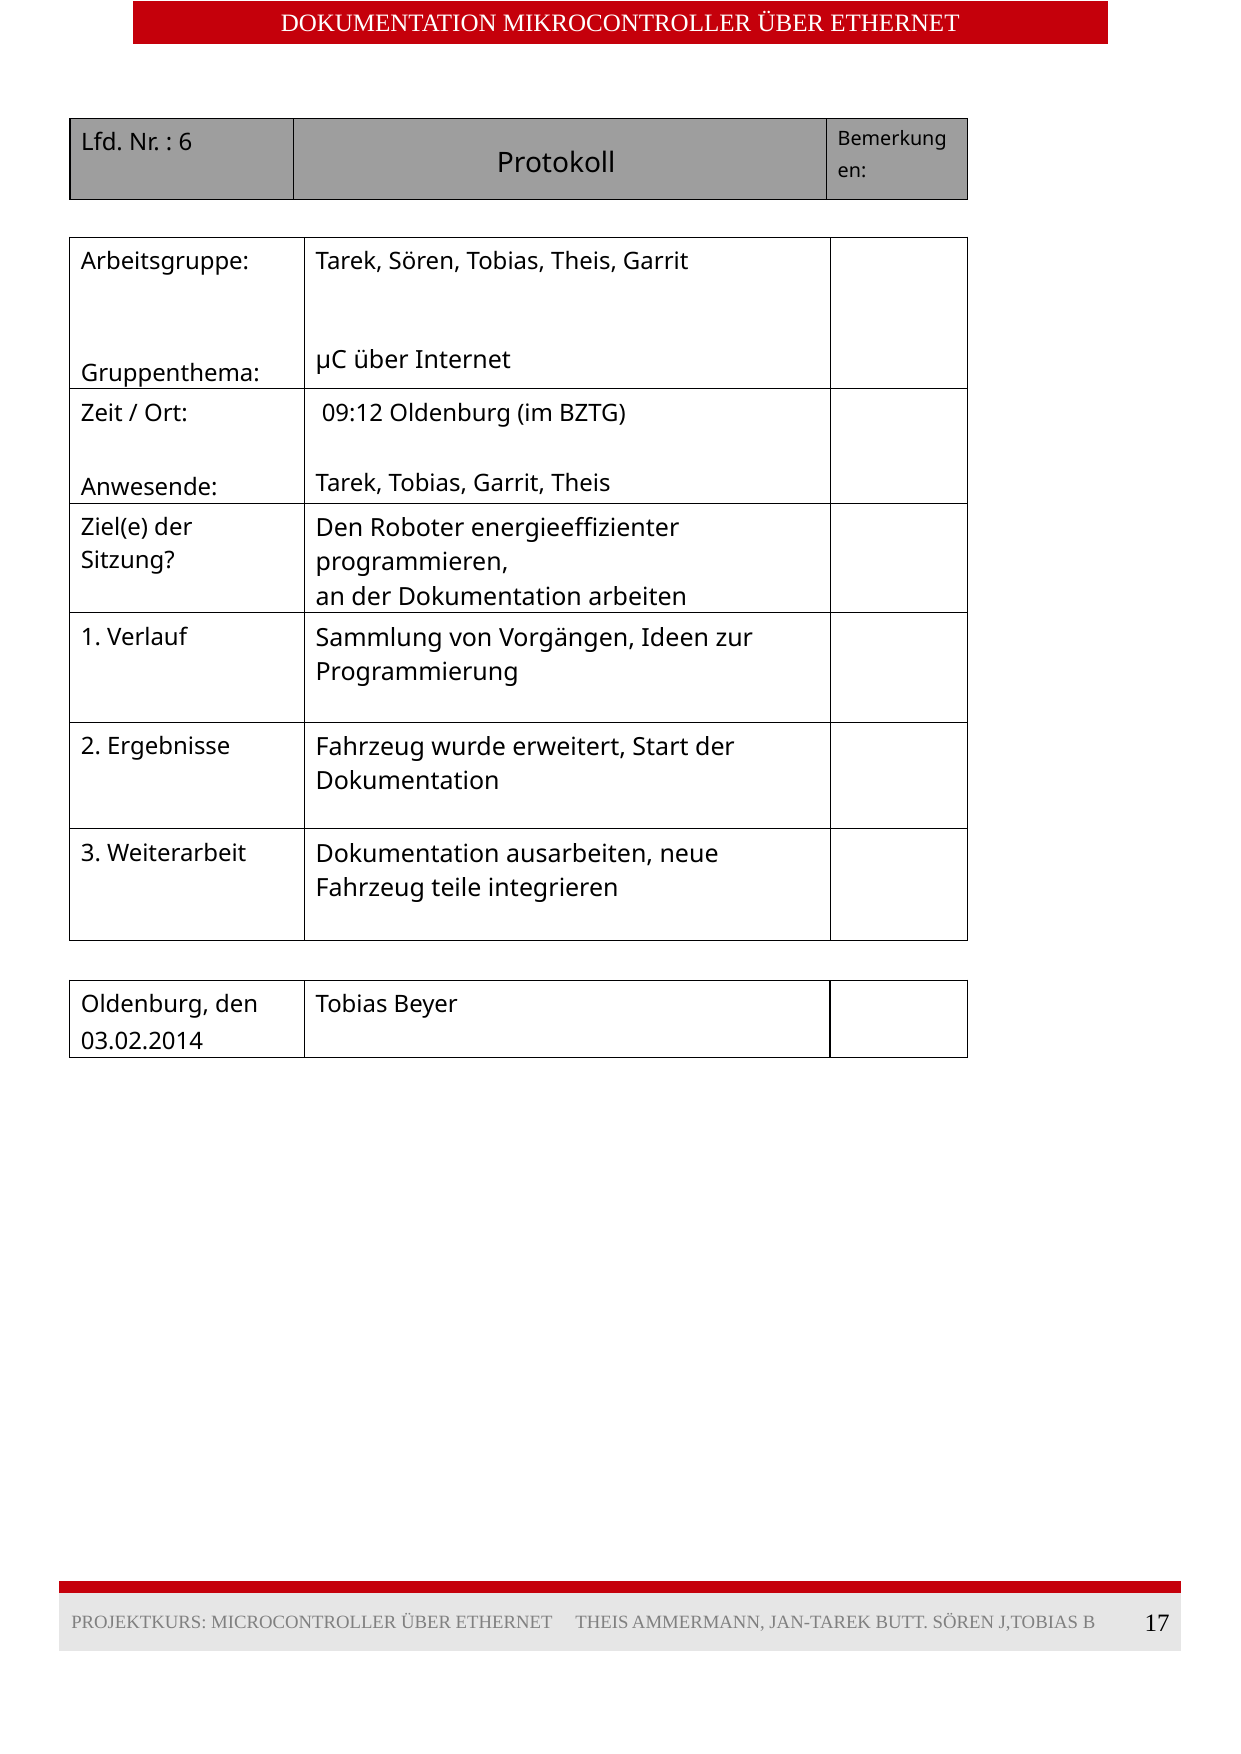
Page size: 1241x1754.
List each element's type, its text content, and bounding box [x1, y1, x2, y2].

table_cell Dokumentation ausarbeiten, neue Fahrzeug teile integrieren [305, 829, 830, 939]
table_cell 1. Verlauf [70, 613, 304, 722]
table_header Protokoll [294, 119, 826, 199]
table_cell [831, 504, 967, 612]
table_cell Ziel(e) der Sitzung? [70, 504, 304, 612]
table_header Tarek, Sören, Tobias, Theis, Garrit µC über Internet [305, 238, 830, 388]
table_header Oldenburg, den 03.02.2014 [70, 981, 304, 1057]
table_cell Fahrzeug wurde erweitert, Start der Dokumentation [305, 723, 830, 828]
table_header [831, 981, 967, 1057]
table_header Tobias Beyer [305, 981, 829, 1057]
table_cell [831, 613, 967, 722]
table_cell 09:12 Oldenburg (im BZTG) Tarek, Tobias, Garrit, Theis [305, 389, 830, 503]
table_cell [831, 723, 967, 828]
table_cell Sammlung von Vorgängen, Ideen zur Programmierung [305, 613, 830, 722]
table_cell 3. Weiterarbeit [70, 829, 304, 939]
table_cell [831, 389, 967, 503]
table_cell [831, 829, 967, 939]
table_header Arbeitsgruppe: Gruppenthema: [70, 238, 304, 388]
table_cell Den Roboter energieeffizienter programmieren, an der Dokumentation arbeiten [305, 504, 830, 612]
table_header Bemerkungen: [827, 119, 967, 199]
table_cell Zeit / Ort: Anwesende: [70, 389, 304, 503]
table_header Lfd. Nr. : 6 [71, 119, 293, 199]
table_cell 2. Ergebnisse [70, 723, 304, 828]
table_header [831, 238, 967, 388]
